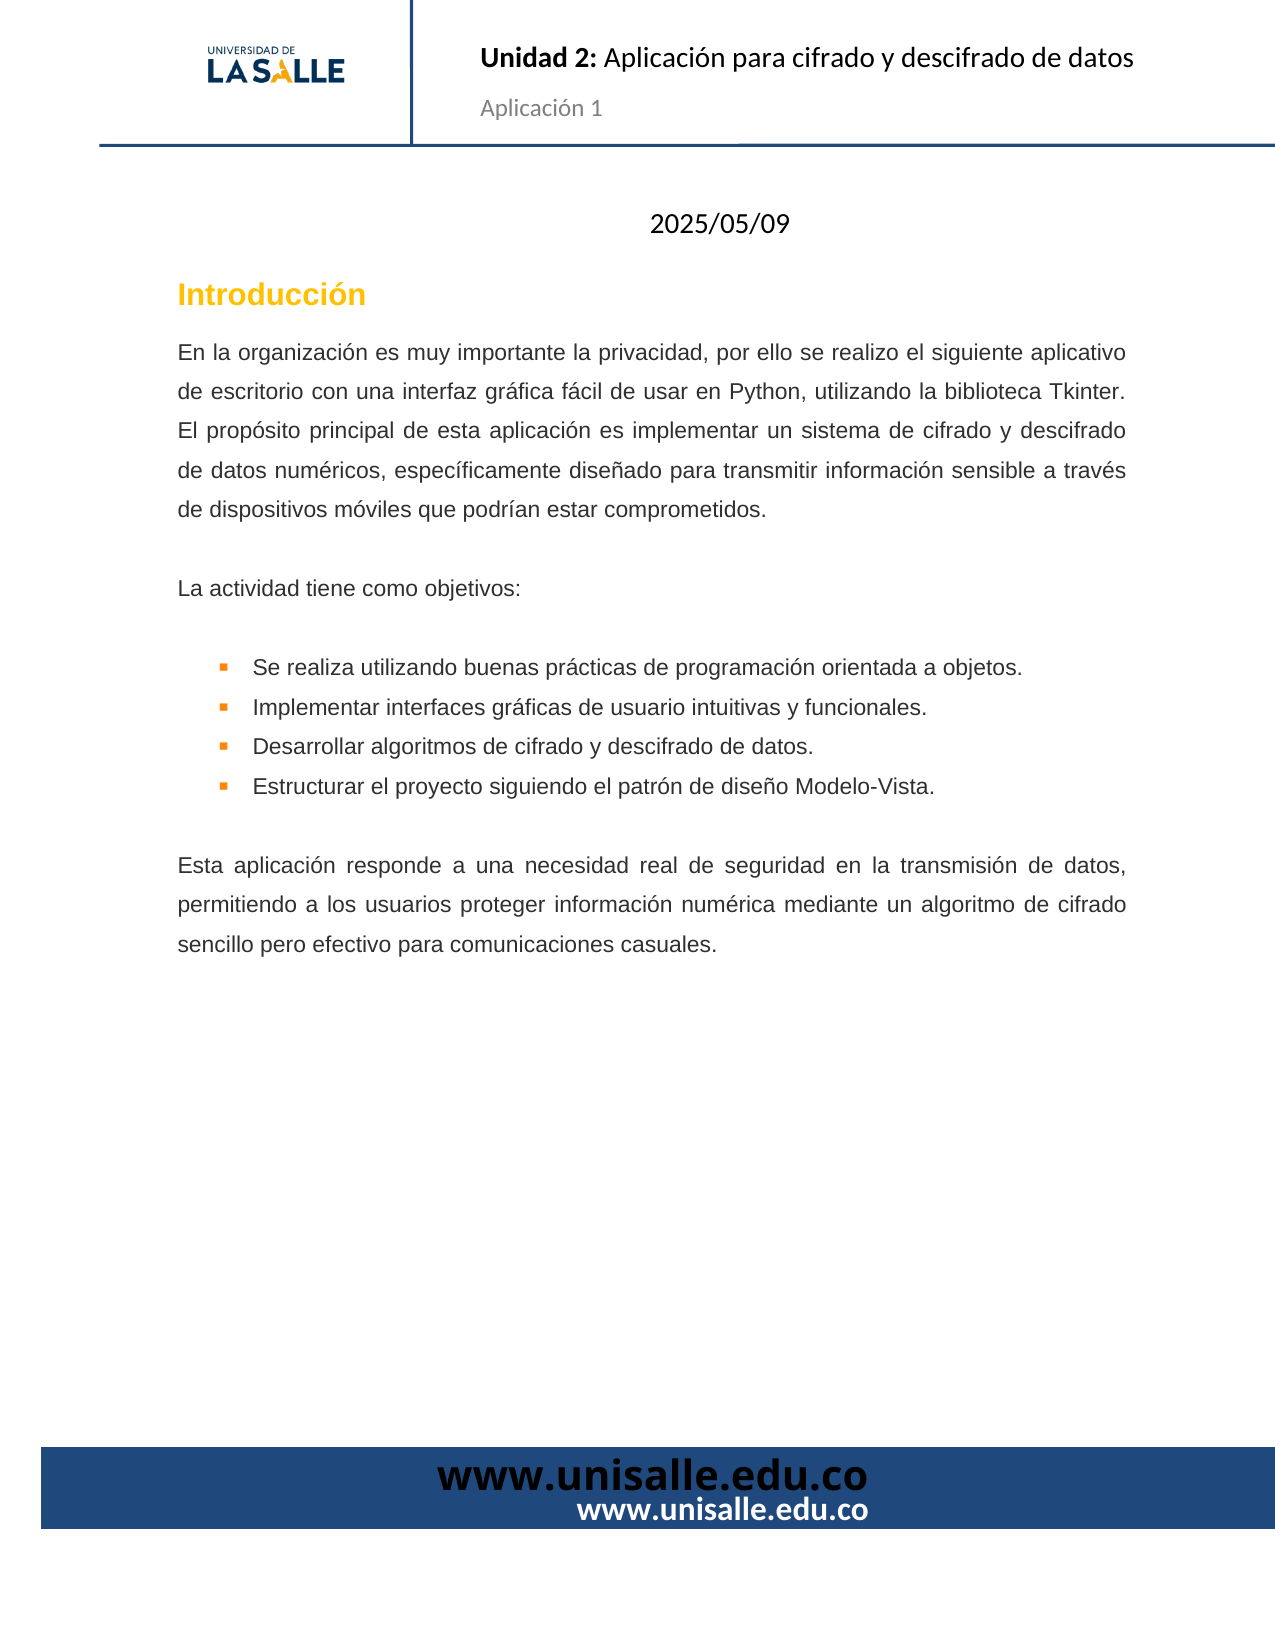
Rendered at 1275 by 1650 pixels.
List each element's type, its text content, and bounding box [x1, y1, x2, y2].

text 2025/05/09 [576, 205, 1127, 241]
title Introducción [177, 276, 1127, 312]
list Desarrollar algoritmos de cifrado y descifrado de datos. [215, 733, 1127, 760]
list Se realiza utilizando buenas prácticas de programación orientada a objetos. [215, 654, 1127, 681]
list Implementar interfaces gráficas de usuario intuitivas y funcionales. [215, 694, 1127, 720]
picture [157, 1, 390, 124]
list Estructurar el proyecto siguiendo el patrón de diseño Modelo-Vista. [215, 773, 1127, 799]
text La actividad tiene como objetivos: [177, 575, 1127, 602]
text Esta aplicación responde a una necesidad real de seguridad en la transmisión de datos, permitiendo a los usuarios proteger información numérica mediante un algoritmo de cifrado sencillo pero efectivo para comunicaciones casuales. [177, 852, 1127, 957]
text En la organización es muy importante la privacidad, por ello se realizo el siguiente aplicativo de escritorio con una interfaz gráfica fácil de usar en Python, utilizando la biblioteca Tkinter. El propósito principal de esta aplicación es implementar un sistema de cifrado y descifrado de datos numéricos, específicamente diseñado para transmitir información sensible a través de dispositivos móviles que podrían estar comprometidos. [177, 338, 1127, 523]
